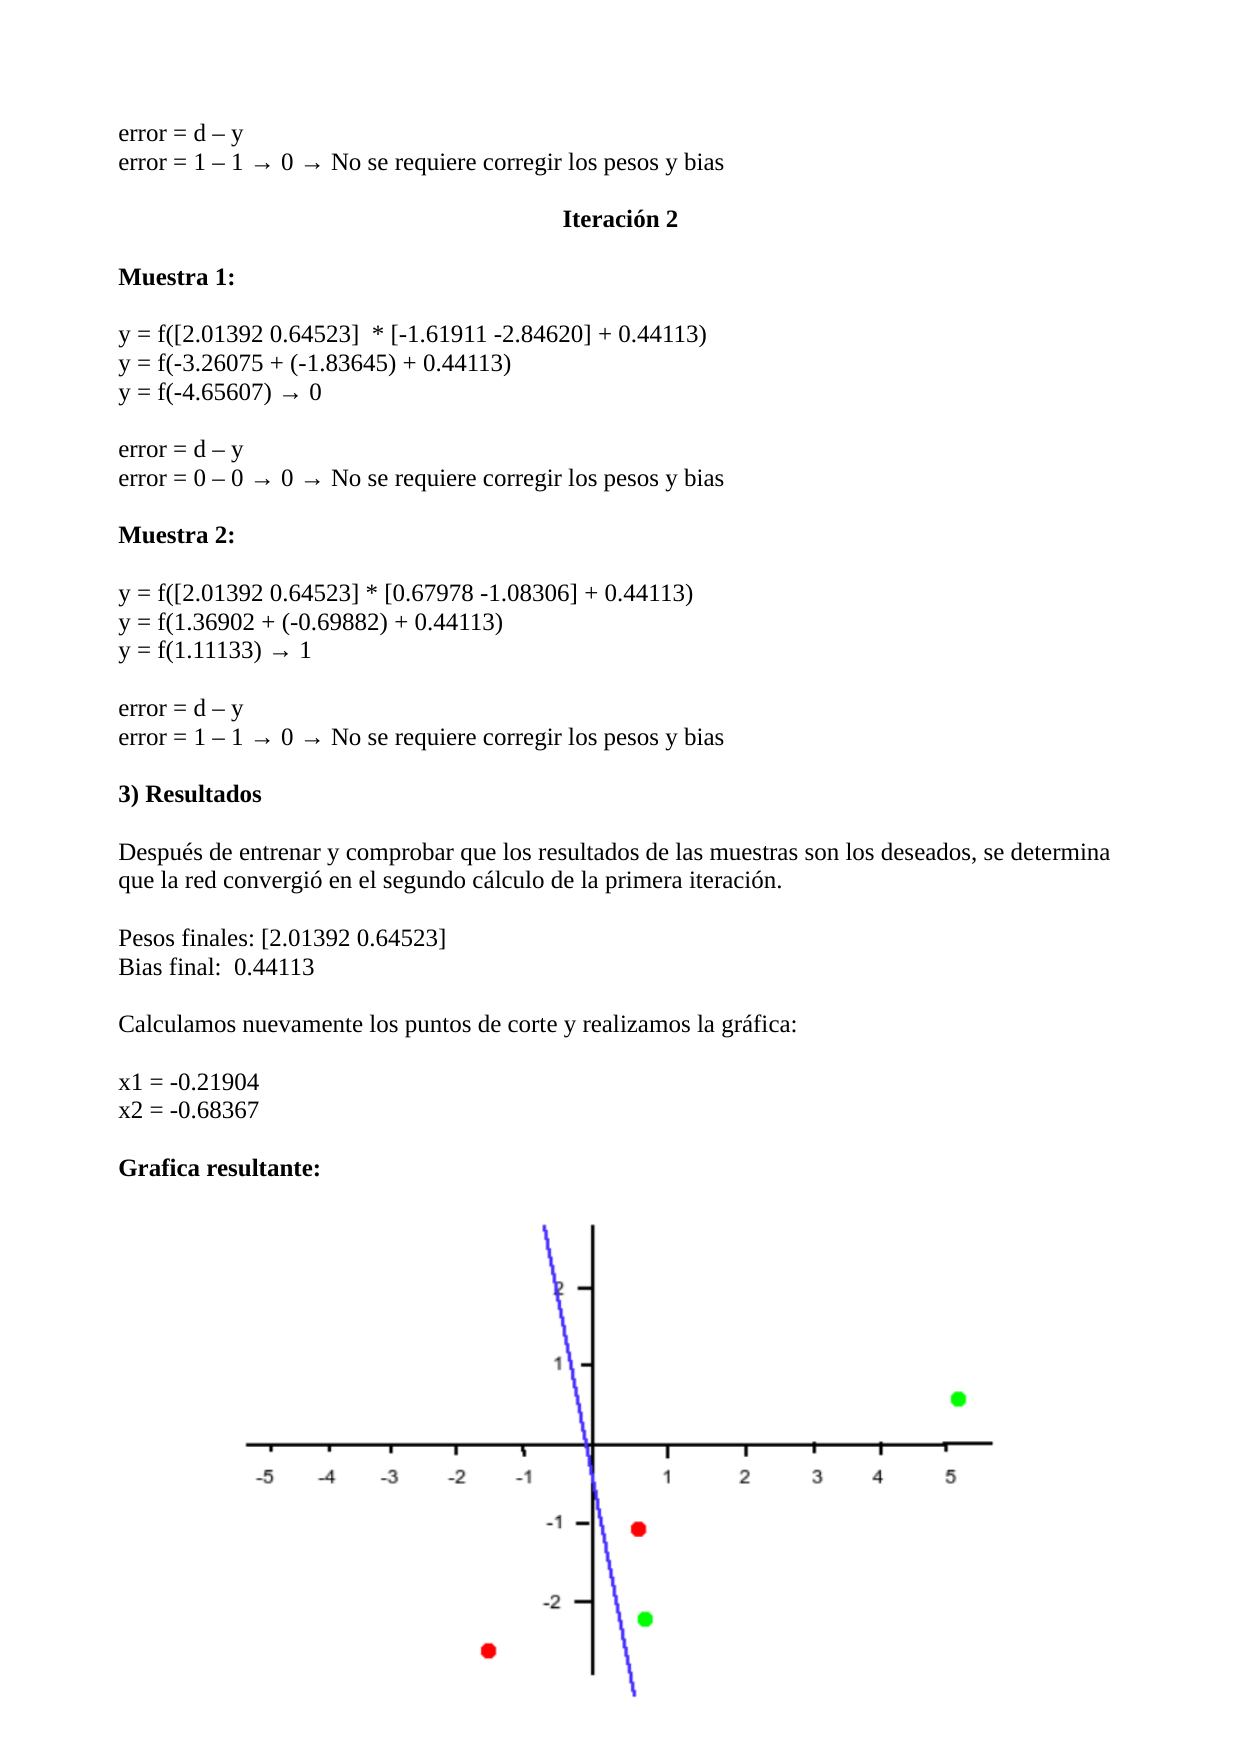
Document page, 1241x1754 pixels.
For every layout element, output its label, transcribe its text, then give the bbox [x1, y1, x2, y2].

text Grafica resultante: [118, 1153, 1122, 1182]
text y = f(-4.65607) → 0 [118, 377, 1122, 406]
picture [240, 1210, 1001, 1705]
text x1 = -0.21904 [118, 1067, 1122, 1096]
text y = f(1.11133) → 1 [118, 636, 1122, 664]
text error = d – y [118, 434, 1122, 463]
text error = 0 – 0 → 0 → No se requiere corregir los pesos y bias [118, 463, 1122, 492]
text x2 = -0.68367 [118, 1096, 1122, 1124]
text Pesos finales: [2.01392 0.64523] [118, 923, 1122, 952]
text Muestra 2: [118, 521, 1122, 549]
text error = 1 – 1 → 0 → No se requiere corregir los pesos y bias [118, 147, 1122, 176]
text Iteración 2 [118, 204, 1122, 233]
text 3) Resultados [118, 779, 1122, 808]
text Bias final: 0.44113 [118, 952, 1122, 981]
text error = 1 – 1 → 0 → No se requiere corregir los pesos y bias [118, 722, 1122, 751]
text error = d – y [118, 693, 1122, 722]
text y = f([2.01392 0.64523] * [0.67978 -1.08306] + 0.44113) [118, 578, 1122, 607]
text error = d – y [118, 118, 1122, 147]
text Después de entrenar y comprobar que los resultados de las muestras son los deseados, se determina que la red convergió en el segundo cálculo de la primera iteración. [118, 837, 1122, 894]
text y = f([2.01392 0.64523] * [-1.61911 -2.84620] + 0.44113) [118, 319, 1122, 348]
text y = f(1.36902 + (-0.69882) + 0.44113) [118, 607, 1122, 636]
text Calculamos nuevamente los puntos de corte y realizamos la gráfica: [118, 1009, 1122, 1038]
text Muestra 1: [118, 262, 1122, 291]
text y = f(-3.26075 + (-1.83645) + 0.44113) [118, 348, 1122, 377]
